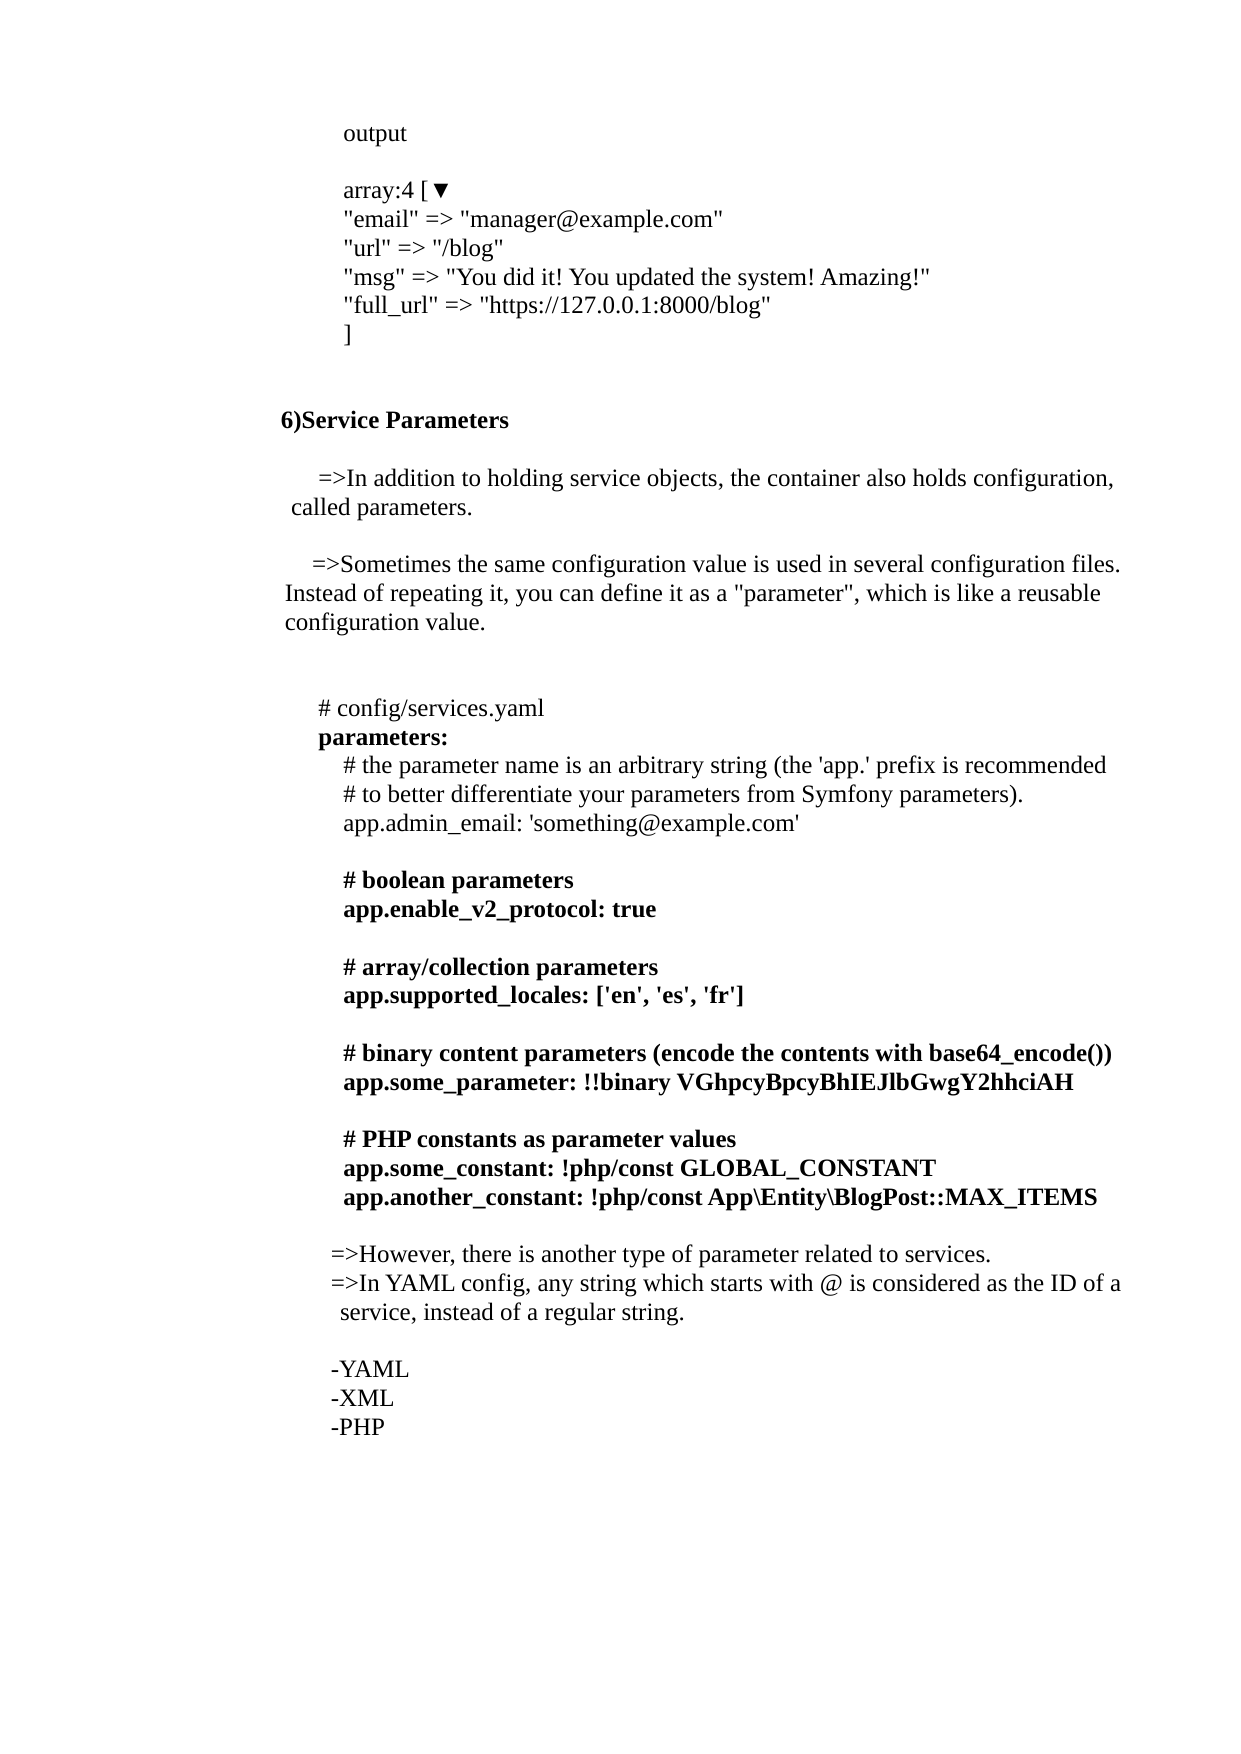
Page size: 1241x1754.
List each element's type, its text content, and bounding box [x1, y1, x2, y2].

text app.some_constant: !php/const GLOBAL_CONSTANT [118, 1153, 1122, 1182]
text app.admin_email: 'something@example.com' [118, 808, 1122, 837]
text # binary content parameters (encode the contents with base64_encode()) [118, 1038, 1122, 1067]
text # to better differentiate your parameters from Symfony parameters). [118, 779, 1122, 808]
text app.supported_locales: ['en', 'es', 'fr'] [118, 981, 1122, 1009]
text # array/collection parameters [118, 952, 1122, 981]
text # config/services.yaml [118, 693, 1122, 722]
text # PHP constants as parameter values [118, 1124, 1122, 1153]
text "msg" => "You did it! You updated the system! Amazing!" [118, 262, 1122, 291]
text # boolean parameters [118, 866, 1122, 894]
text app.enable_v2_protocol: true [118, 894, 1122, 923]
text # the parameter name is an arbitrary string (the 'app.' prefix is recommended [118, 751, 1122, 779]
text array:4 [▼ [118, 176, 1122, 204]
text parameters: [118, 722, 1122, 751]
text =>In YAML config, any string which starts with @ is considered as the ID of a service, instead of a regular string. [118, 1268, 1122, 1326]
text ] [118, 319, 1122, 348]
text output [118, 118, 1122, 147]
text app.another_constant: !php/const App\Entity\BlogPost::MAX_ITEMS [118, 1182, 1122, 1211]
text =>However, there is another type of parameter related to services. [118, 1239, 1122, 1268]
text "email" => "manager@example.com" [118, 204, 1122, 233]
text =>In addition to holding service objects, the container also holds configuration, called parameters. [118, 463, 1122, 521]
text 6)Service Parameters [118, 406, 1122, 434]
text "url" => "/blog" [118, 233, 1122, 262]
text app.some_parameter: !!binary VGhpcyBpcyBhIEJlbGwgY2hhciAH [118, 1067, 1122, 1096]
text =>Sometimes the same configuration value is used in several configuration files. Instead of repeating it, you can define it as a "parameter", which is like a reusable configuration value. [118, 549, 1122, 636]
text -XML [118, 1383, 1122, 1412]
text -YAML [118, 1354, 1122, 1383]
text "full_url" => "https://127.0.0.1:8000/blog" [118, 291, 1122, 319]
text -PHP [118, 1412, 1122, 1441]
